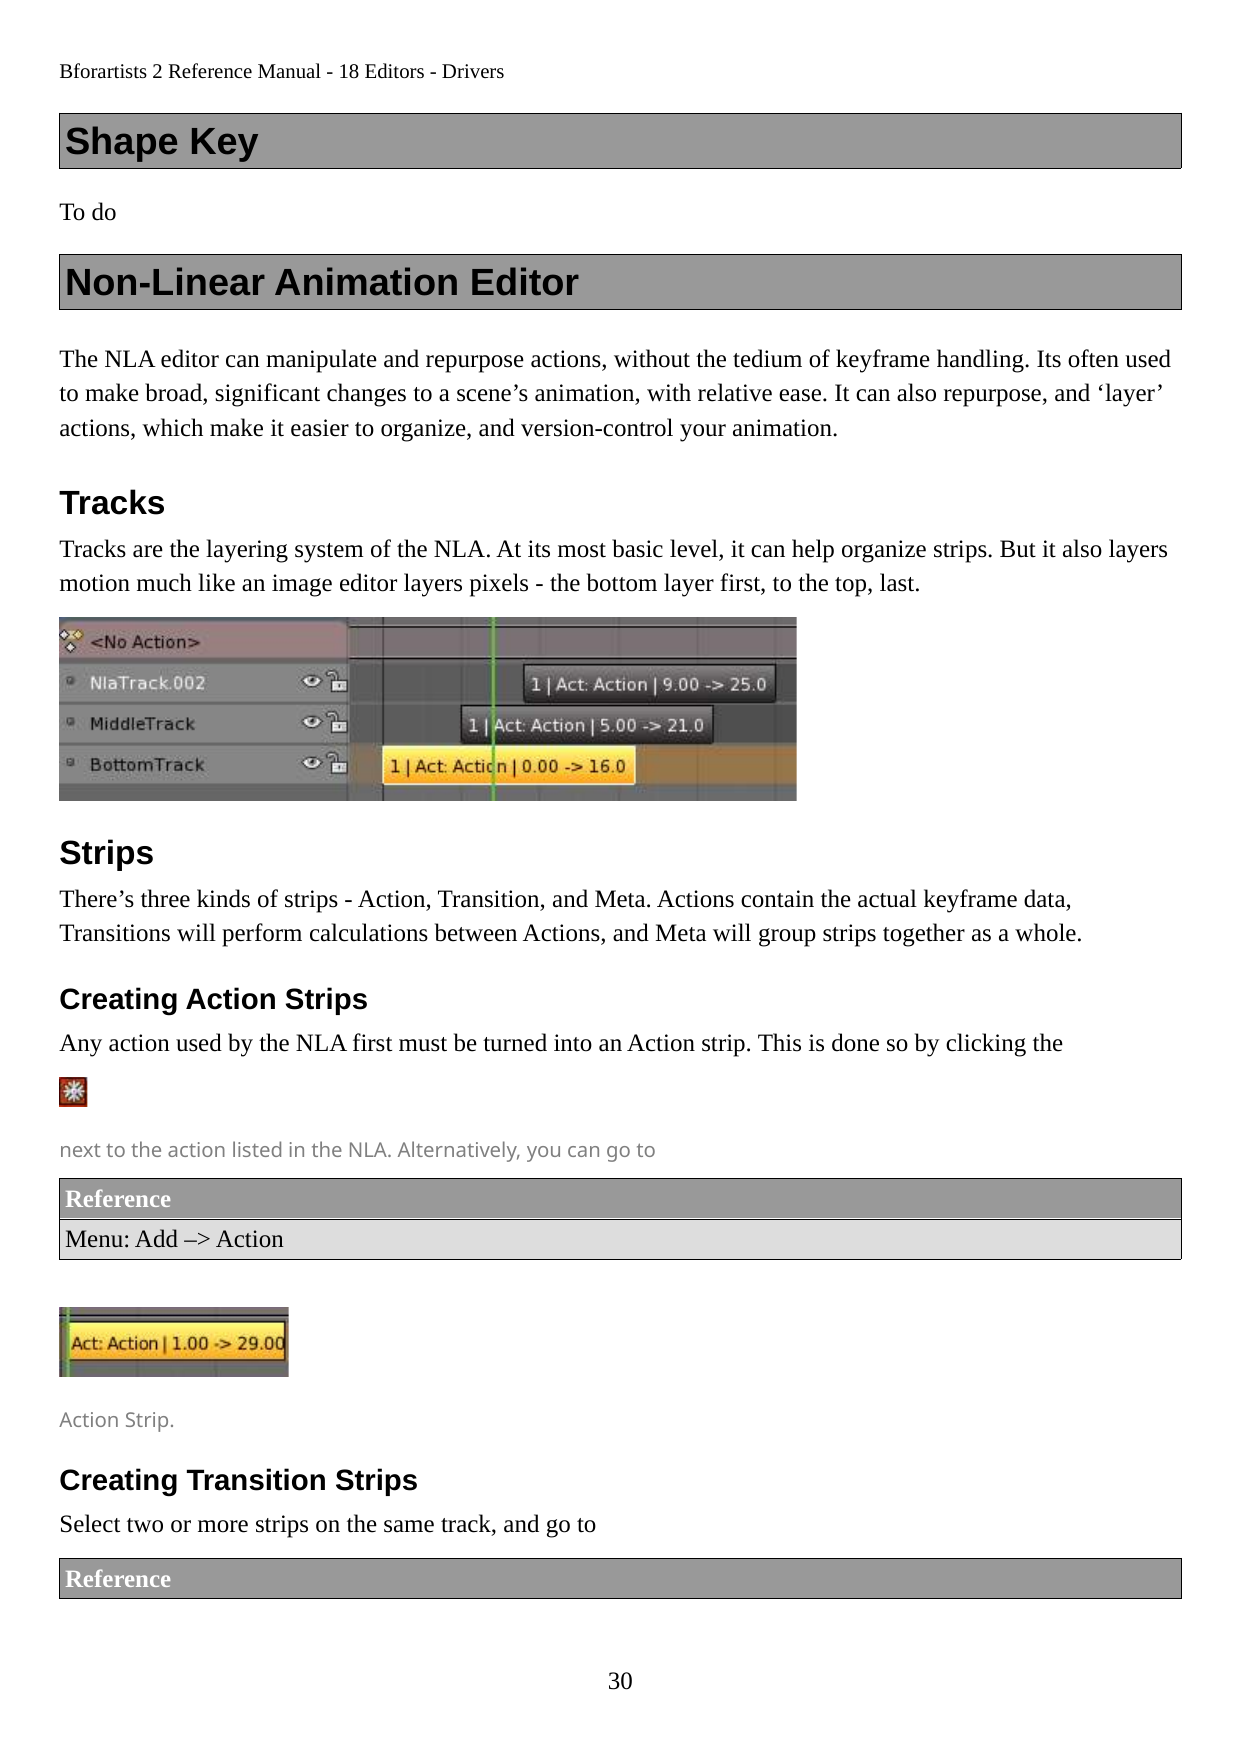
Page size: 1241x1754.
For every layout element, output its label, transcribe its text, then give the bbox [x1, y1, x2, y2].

text next to the action listed in the NLA. Alternatively, you can go to [59, 1132, 1181, 1163]
picture [59, 1307, 289, 1377]
text Action Strip. [59, 1402, 1181, 1433]
table_header Reference [60, 1179, 1181, 1218]
table_cell Menu: Add –> Action [60, 1220, 1181, 1259]
table_header Reference [60, 1559, 1181, 1598]
subtitle Tracks [59, 483, 1181, 521]
table_header Non-Linear Animation Editor [60, 255, 1181, 309]
text Any action used by the NLA first must be turned into an Action strip. This is done so by clicking the [59, 1028, 1181, 1057]
text There’s three kinds of strips - Action, Transition, and Meta. Actions contain the actual keyframe data, Transitions will perform calculations between Actions, and Meta will group strips together as a whole. [59, 884, 1181, 947]
table_header Shape Key [60, 114, 1181, 168]
subtitle Creating Transition Strips [59, 1463, 1181, 1496]
picture [59, 1077, 88, 1107]
text Tracks are the layering system of the NLA. At its most basic level, it can help organize strips. But it also layers motion much like an image editor layers pixels - the bottom layer first, to the top, last. [59, 534, 1181, 597]
subtitle Creating Action Strips [59, 982, 1181, 1016]
subtitle Strips [59, 832, 1181, 871]
text The NLA editor can manipulate and repurpose actions, without the tedium of keyframe handling. Its often used to make broad, significant changes to a scene’s animation, with relative ease. It can also repurpose, and ‘layer’ actions, which make it easier to organize, and version-control your animation. [59, 344, 1181, 442]
text To do [59, 169, 1181, 225]
text Select two or more strips on the same track, and go to [59, 1509, 1181, 1538]
picture [59, 617, 797, 801]
